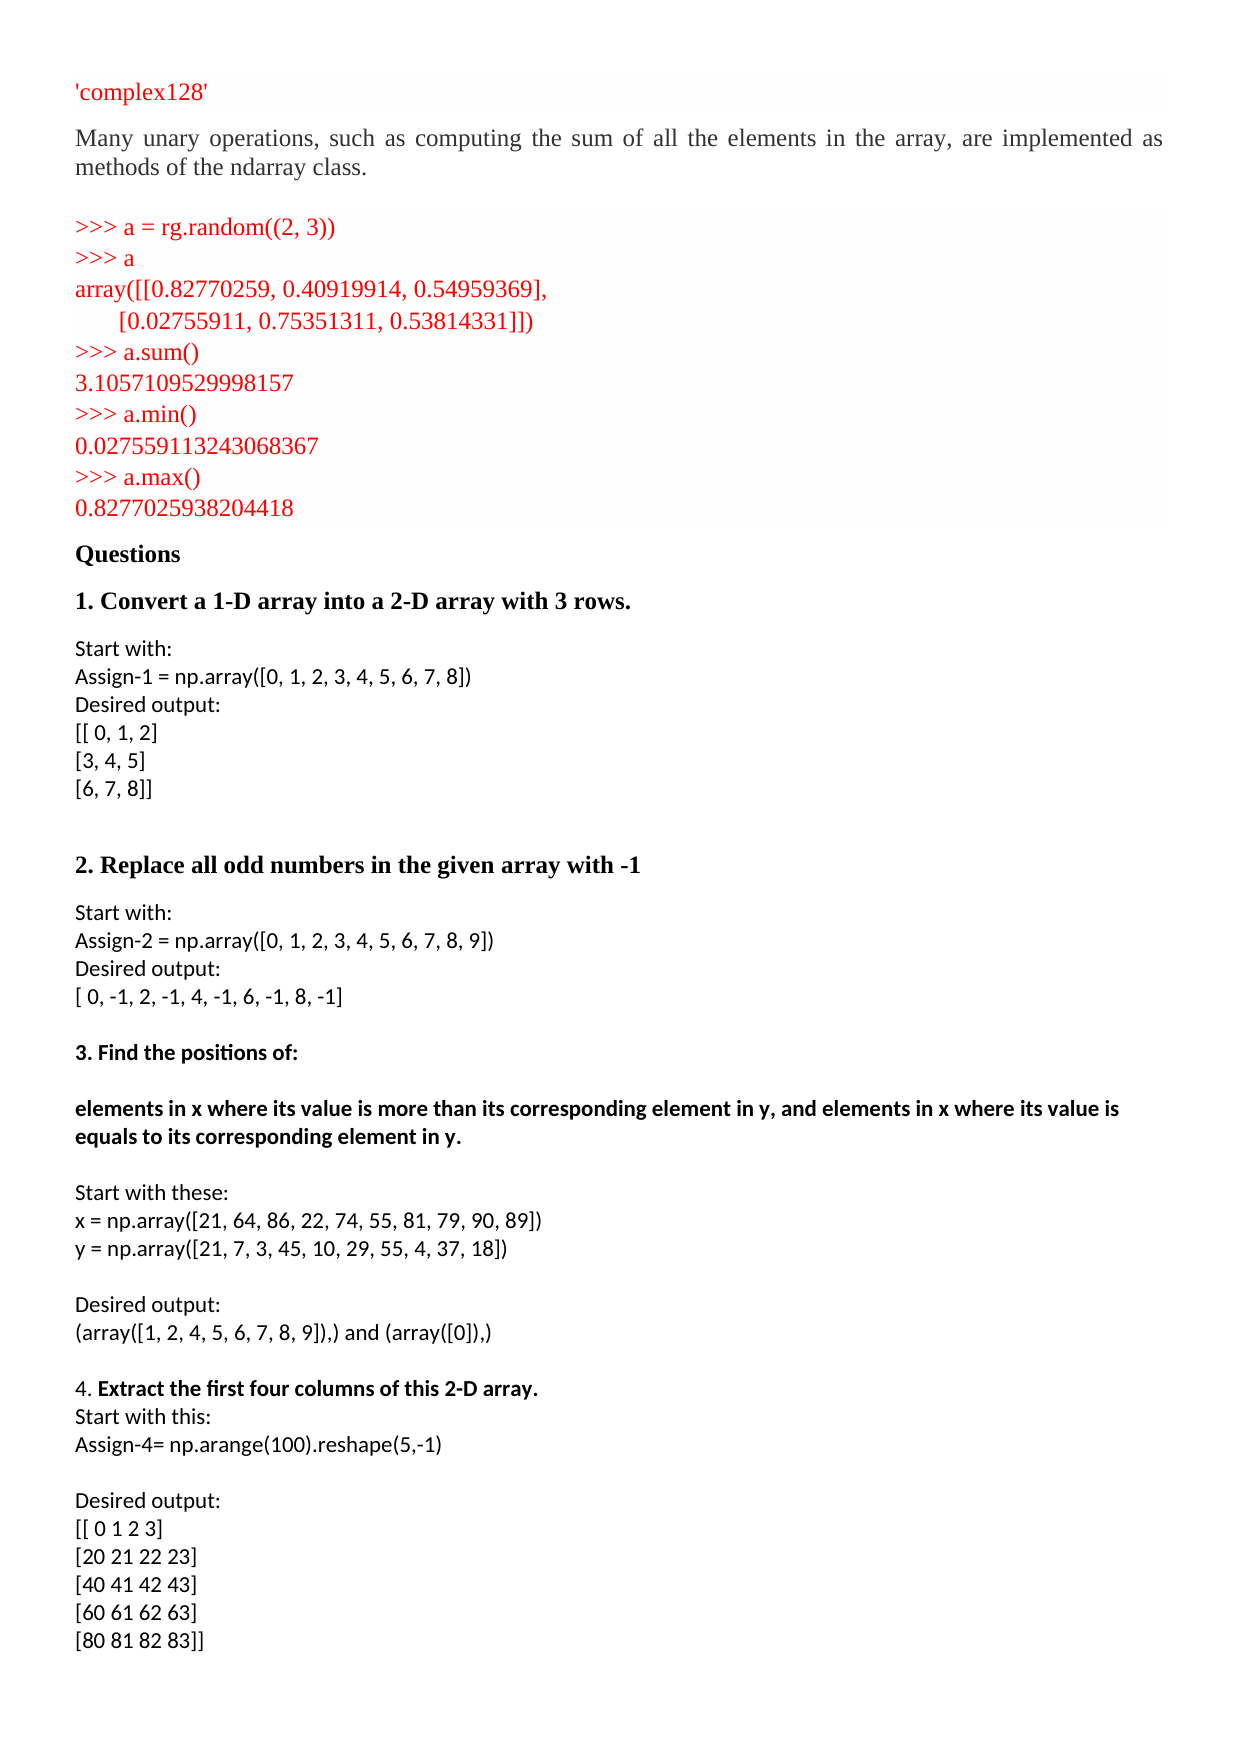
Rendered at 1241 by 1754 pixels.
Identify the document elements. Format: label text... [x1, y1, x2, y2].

text Assign-2 = np.array([0, 1, 2, 3, 4, 5, 6, 7, 8, 9]) [75, 926, 1165, 954]
text >>> a = rg.random((2, 3)) [75, 209, 1165, 241]
text (array([1, 2, 4, 5, 6, 7, 8, 9]),) and (array([0]),) [75, 1318, 1165, 1346]
text [20 21 22 23] [75, 1542, 1165, 1570]
text y = np.array([21, 7, 3, 45, 10, 29, 55, 4, 37, 18]) [75, 1234, 1165, 1262]
text 3.1057109529998157 [75, 366, 1165, 397]
text Desired output: [75, 1486, 1165, 1514]
text [60 61 62 63] [75, 1598, 1165, 1626]
text Many unary operations, such as computing the sum of all the elements in the array, are implemented as methods of the ndarray class. [75, 123, 1165, 180]
text [0.02755911, 0.75351311, 0.53814331]]) [75, 303, 1165, 334]
text Start with this: [75, 1402, 1165, 1430]
text array([[0.82770259, 0.40919914, 0.54959369], [75, 272, 1165, 303]
text Desired output: [75, 954, 1165, 982]
text 'complex128' [75, 75, 1165, 106]
text x = np.array([21, 64, 86, 22, 74, 55, 81, 79, 90, 89]) [75, 1206, 1165, 1234]
text [[ 0 1 2 3] [75, 1514, 1165, 1542]
text [80 81 82 83]] [75, 1626, 1165, 1654]
text Questions [75, 539, 1165, 567]
text >>> a.sum() [75, 334, 1165, 366]
text Desired output: [75, 1290, 1165, 1318]
text Desired output: [75, 690, 1165, 718]
text [ 0, -1, 2, -1, 4, -1, 6, -1, 8, -1] [75, 982, 1165, 1010]
text 2. Replace all odd numbers in the given array with -1 [75, 850, 1165, 879]
text elements in x where its value is more than its corresponding element in y, and elements in x where its value is equals to its corresponding element in y. [75, 1094, 1165, 1150]
text Start with these: [75, 1178, 1165, 1206]
text 3. Find the positions of: [75, 1038, 1165, 1066]
text >>> a [75, 241, 1165, 272]
text [40 41 42 43] [75, 1570, 1165, 1598]
text Start with: [75, 634, 1165, 662]
text [3, 4, 5] [75, 746, 1165, 774]
text 4. Extract the first four columns of this 2-D array. [75, 1374, 1165, 1402]
text 0.8277025938204418 [75, 491, 1165, 522]
text 1. Convert a 1-D array into a 2-D array with 3 rows. [75, 586, 1165, 615]
text [[ 0, 1, 2] [75, 718, 1165, 746]
text Assign-4= np.arange(100).reshape(5,-1) [75, 1430, 1165, 1458]
text [6, 7, 8]] [75, 774, 1165, 802]
text Start with: [75, 898, 1165, 926]
text >>> a.max() [75, 459, 1165, 491]
text 0.027559113243068367 [75, 428, 1165, 459]
text Assign-1 = np.array([0, 1, 2, 3, 4, 5, 6, 7, 8]) [75, 662, 1165, 690]
text >>> a.min() [75, 397, 1165, 428]
